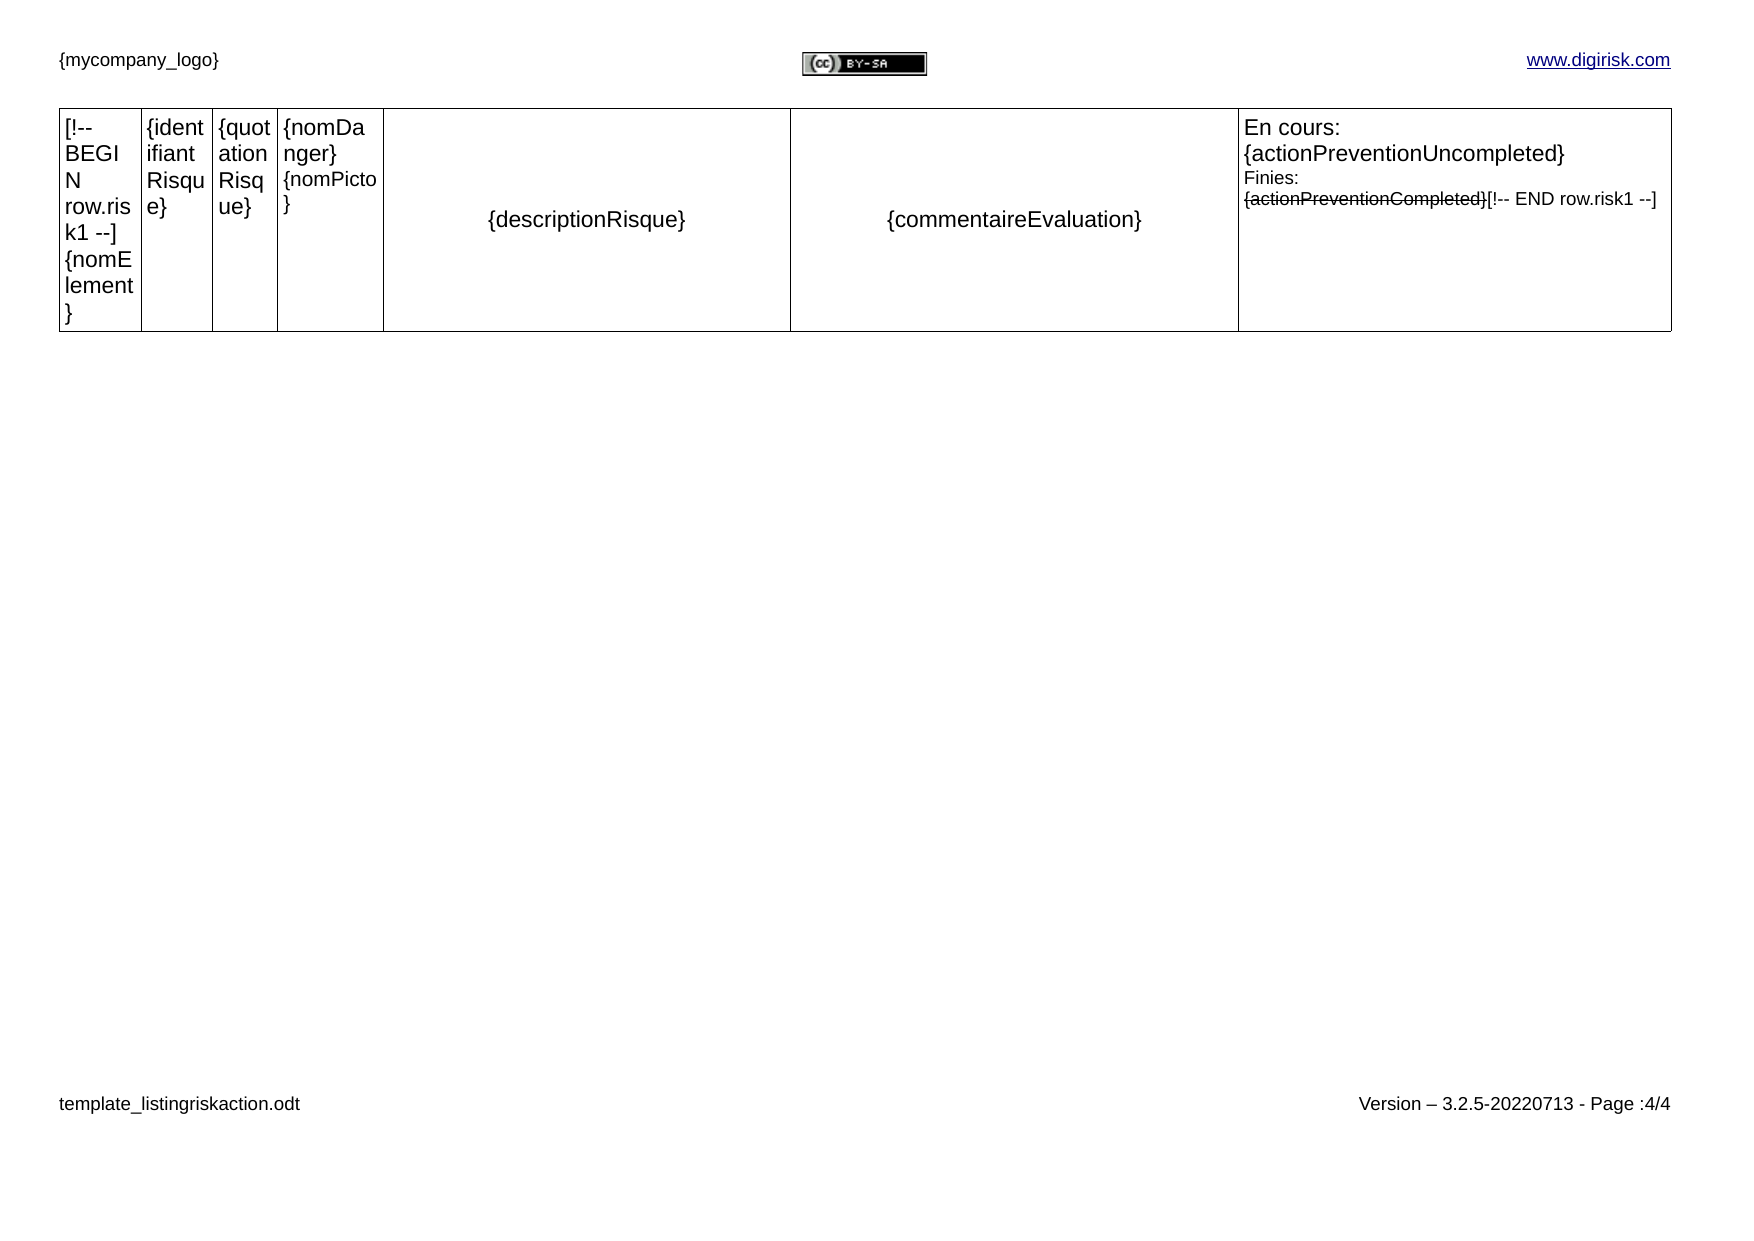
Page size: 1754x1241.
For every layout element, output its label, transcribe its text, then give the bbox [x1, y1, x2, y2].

table_cell {identifiantRisque} [142, 109, 212, 331]
table_cell {commentaireEvaluation} [791, 109, 1238, 331]
table_cell {quotationRisque} [213, 109, 277, 331]
picture [802, 52, 928, 76]
table_cell En cours: {actionPreventionUncompleted} Finies: {actionPreventionCompleted}[!-- END row.risk1 --] [1239, 109, 1671, 331]
table_cell {descriptionRisque} [384, 109, 790, 331]
table_cell {nomDanger} {nomPicto} [278, 109, 383, 331]
table_cell [!-- BEGIN row.risk1 --]{nomElement} [60, 109, 141, 331]
